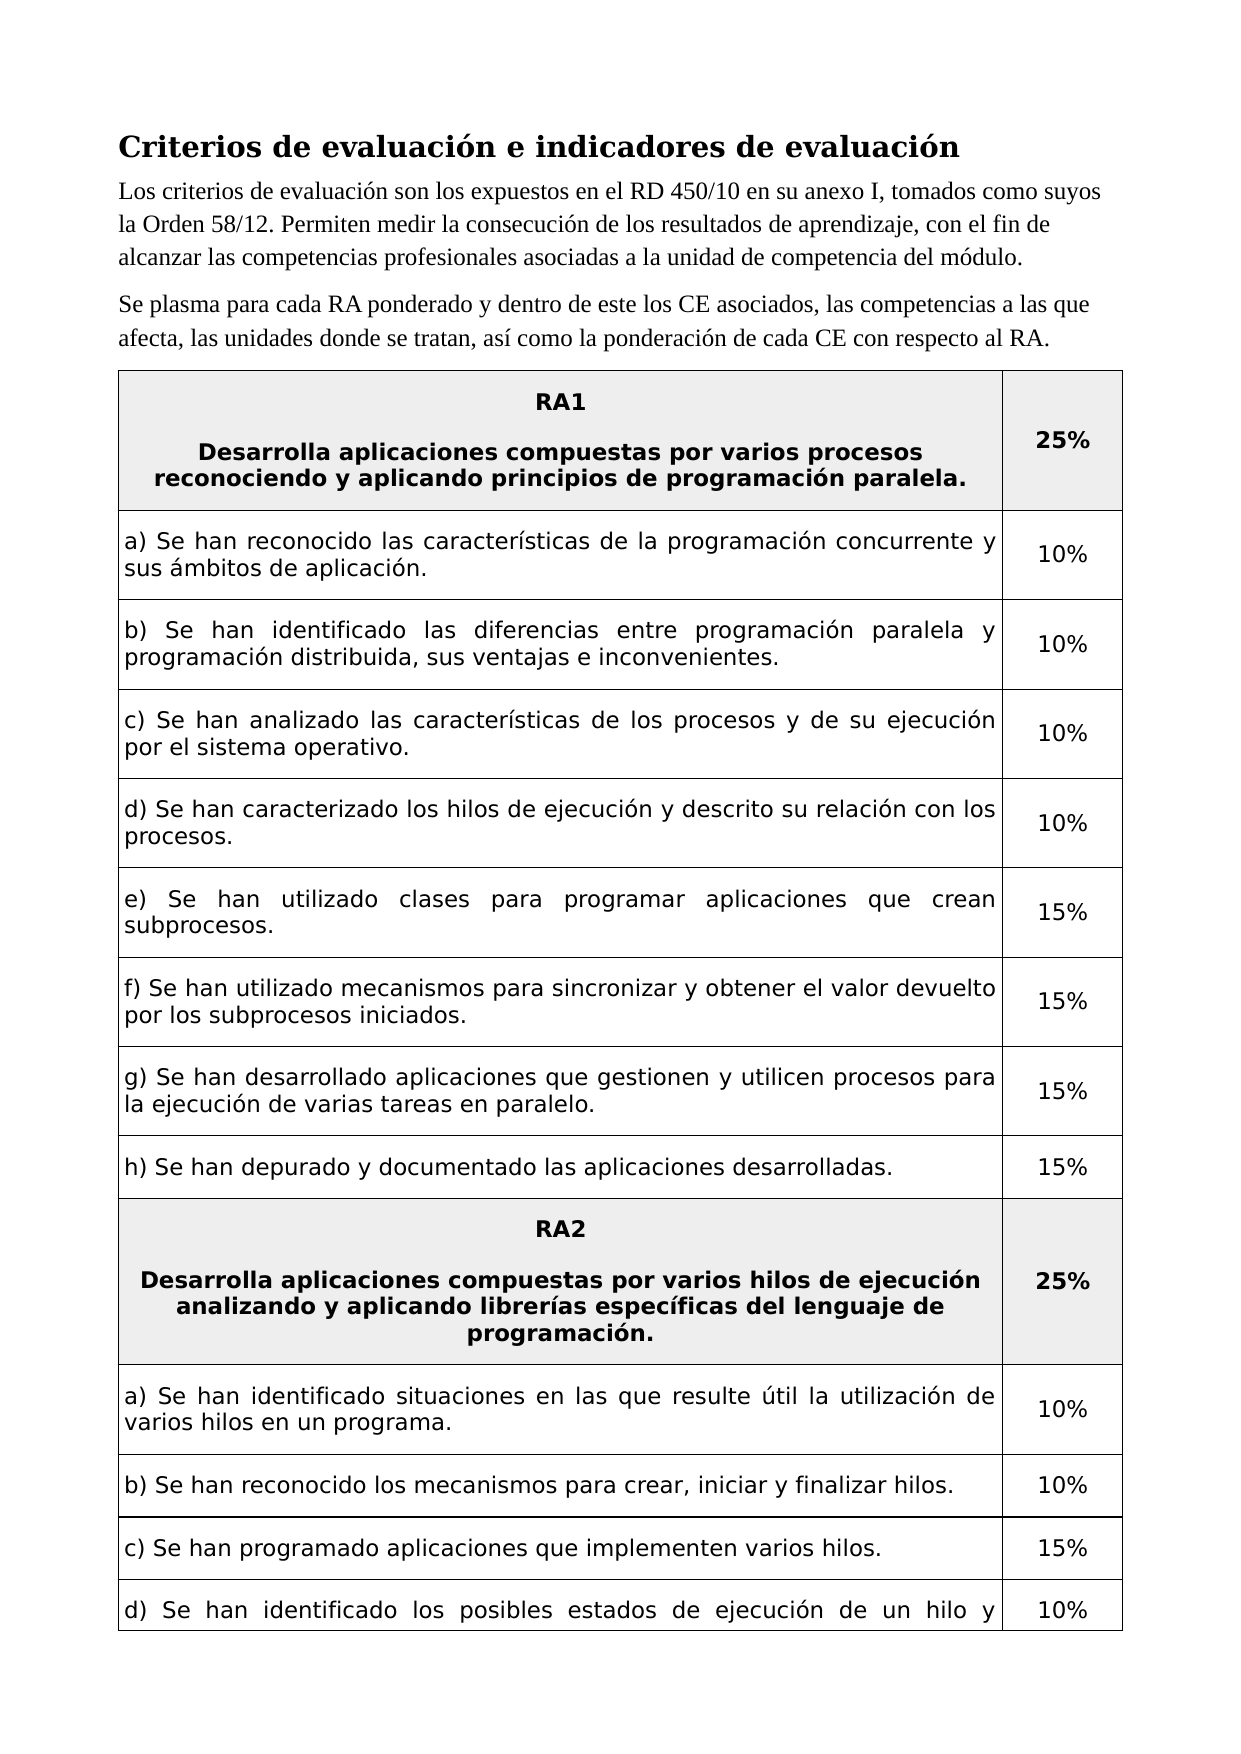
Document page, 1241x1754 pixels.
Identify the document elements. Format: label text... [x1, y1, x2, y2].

table_cell e) Se han utilizado clases para programar aplicaciones que crean subprocesos. [119, 868, 1002, 957]
table_cell h) Se han depurado y documentado las aplicaciones desarrolladas. [119, 1136, 1002, 1198]
table_cell 10% [1003, 690, 1122, 778]
subtitle Criterios de evaluación e indicadores de evaluación [118, 130, 1122, 164]
table_cell 10% [1003, 600, 1122, 688]
text Se plasma para cada RA ponderado y dentro de este los CE asociados, las competencias a las que afecta, las unidades donde se tratan, así como la ponderación de cada CE con respecto al RA. [118, 289, 1122, 351]
table_header 25% [1003, 371, 1122, 510]
table_cell 15% [1003, 1136, 1122, 1198]
table_cell d) Se han identificado los posibles estados de ejecución de un hilo y [119, 1580, 1002, 1630]
table_cell g) Se han desarrollado aplicaciones que gestionen y utilicen procesos para la ejecución de varias tareas en paralelo. [119, 1047, 1002, 1135]
table_cell c) Se han programado aplicaciones que implementen varios hilos. [119, 1518, 1002, 1579]
text Los criterios de evaluación son los expuestos en el RD 450/10 en su anexo I, tomados como suyos la Orden 58/12. Permiten medir la consecución de los resultados de aprendizaje, con el fin de alcanzar las competencias profesionales asociadas a la unidad de competencia del módulo. [118, 176, 1122, 271]
table_cell b) Se han identificado las diferencias entre programación paralela y programación distribuida, sus ventajas e inconvenientes. [119, 600, 1002, 688]
table_cell f) Se han utilizado mecanismos para sincronizar y obtener el valor devuelto por los subprocesos iniciados. [119, 958, 1002, 1046]
table_cell 15% [1003, 958, 1122, 1046]
table_cell 10% [1003, 511, 1122, 599]
table_header RA1 Desarrolla aplicaciones compuestas por varios procesos reconociendo y aplicando principios de programación paralela. [119, 371, 1002, 510]
table_cell b) Se han reconocido los mecanismos para crear, iniciar y finalizar hilos. [119, 1455, 1002, 1516]
table_cell 10% [1003, 1580, 1122, 1630]
table_cell 15% [1003, 1518, 1122, 1579]
table_cell c) Se han analizado las características de los procesos y de su ejecución por el sistema operativo. [119, 690, 1002, 778]
table_cell a) Se han reconocido las características de la programación concurrente y sus ámbitos de aplicación. [119, 511, 1002, 599]
table_cell 25% [1003, 1199, 1122, 1364]
table_cell 15% [1003, 868, 1122, 957]
table_cell 10% [1003, 1365, 1122, 1454]
table_cell RA2 Desarrolla aplicaciones compuestas por varios hilos de ejecución analizando y aplicando librerías específicas del lenguaje de programación. [119, 1199, 1002, 1364]
table_cell d) Se han caracterizado los hilos de ejecución y descrito su relación con los procesos. [119, 779, 1002, 867]
table_cell 10% [1003, 1455, 1122, 1516]
table_cell 15% [1003, 1047, 1122, 1135]
table_cell a) Se han identificado situaciones en las que resulte útil la utilización de varios hilos en un programa. [119, 1365, 1002, 1454]
table_cell 10% [1003, 779, 1122, 867]
